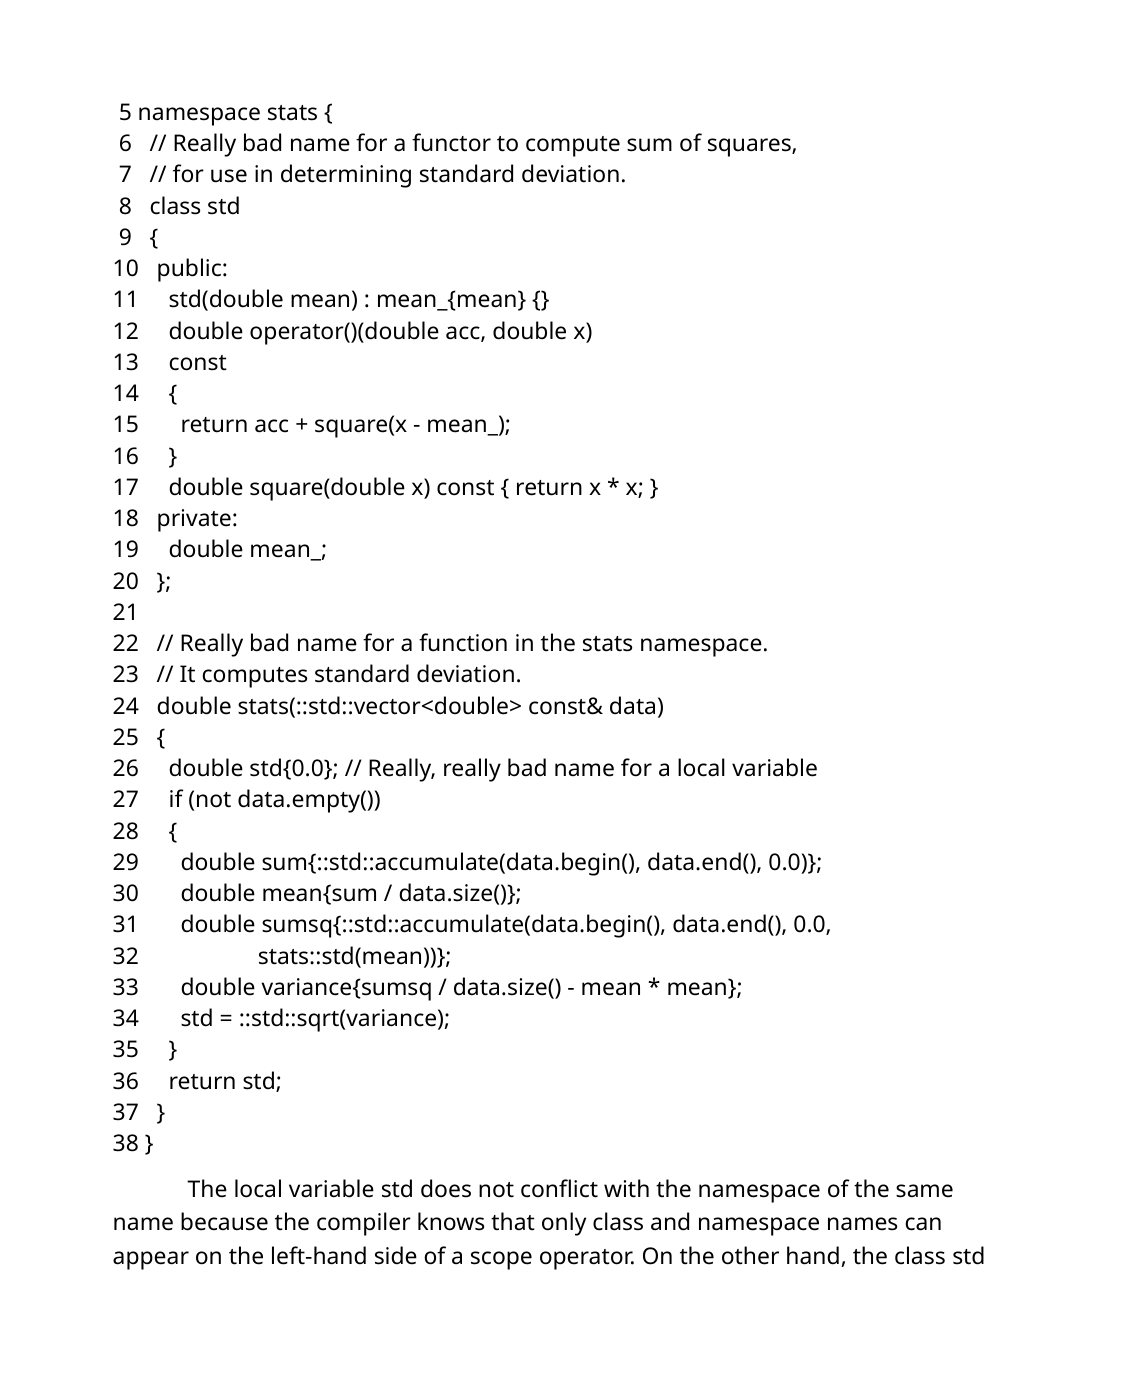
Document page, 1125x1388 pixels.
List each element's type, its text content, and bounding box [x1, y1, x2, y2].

text 36 return std; [112, 1065, 1012, 1096]
text 33 double variance{sumsq / data.size() - mean * mean}; [112, 971, 1012, 1002]
text The local variable std does not conflict with the namespace of the same name because the compiler knows that only class and namespace names can appear on the left-hand side of a scope operator. On the other hand, the class std [112, 1171, 1012, 1271]
text 38 } [112, 1127, 1012, 1158]
text 19 double mean_; [112, 533, 1012, 565]
text 15 return acc + square(x - mean_); [112, 408, 1012, 440]
text 31 double sumsq{::std::accumulate(data.begin(), data.end(), 0.0, [112, 908, 1012, 940]
text 12 double operator()(double acc, double x) [112, 315, 1012, 346]
text 30 double mean{sum / data.size()}; [112, 877, 1012, 908]
text 18 private: [112, 502, 1012, 533]
text 34 std = ::std::sqrt(variance); [112, 1002, 1012, 1033]
text 16 } [112, 440, 1012, 471]
text 29 double sum{::std::accumulate(data.begin(), data.end(), 0.0)}; [112, 846, 1012, 877]
text 27 if (not data.empty()) [112, 783, 1012, 815]
text 22 // Really bad name for a function in the stats namespace. [112, 627, 1012, 658]
text 21 [112, 596, 1012, 627]
text 17 double square(double x) const { return x * x; } [112, 471, 1012, 502]
text 23 // It computes standard deviation. [112, 658, 1012, 690]
text 25 { [112, 721, 1012, 752]
text 35 } [112, 1033, 1012, 1065]
text 10 public: [112, 252, 1012, 283]
text 14 { [112, 377, 1012, 408]
text 13 const [112, 346, 1012, 377]
text 8 class std [112, 190, 1012, 221]
text 32 stats::std(mean))}; [112, 940, 1012, 971]
text 24 double stats(::std::vector<double> const& data) [112, 690, 1012, 721]
text 9 { [112, 221, 1012, 252]
text 20 }; [112, 565, 1012, 596]
text 26 double std{0.0}; // Really, really bad name for a local variable [112, 752, 1012, 783]
text 37 } [112, 1096, 1012, 1127]
text 7 // for use in determining standard deviation. [112, 158, 1012, 190]
text 5 namespace stats { [112, 96, 1012, 127]
text 6 // Really bad name for a functor to compute sum of squares, [112, 127, 1012, 158]
text 11 std(double mean) : mean_{mean} {} [112, 283, 1012, 315]
text 28 { [112, 815, 1012, 846]
